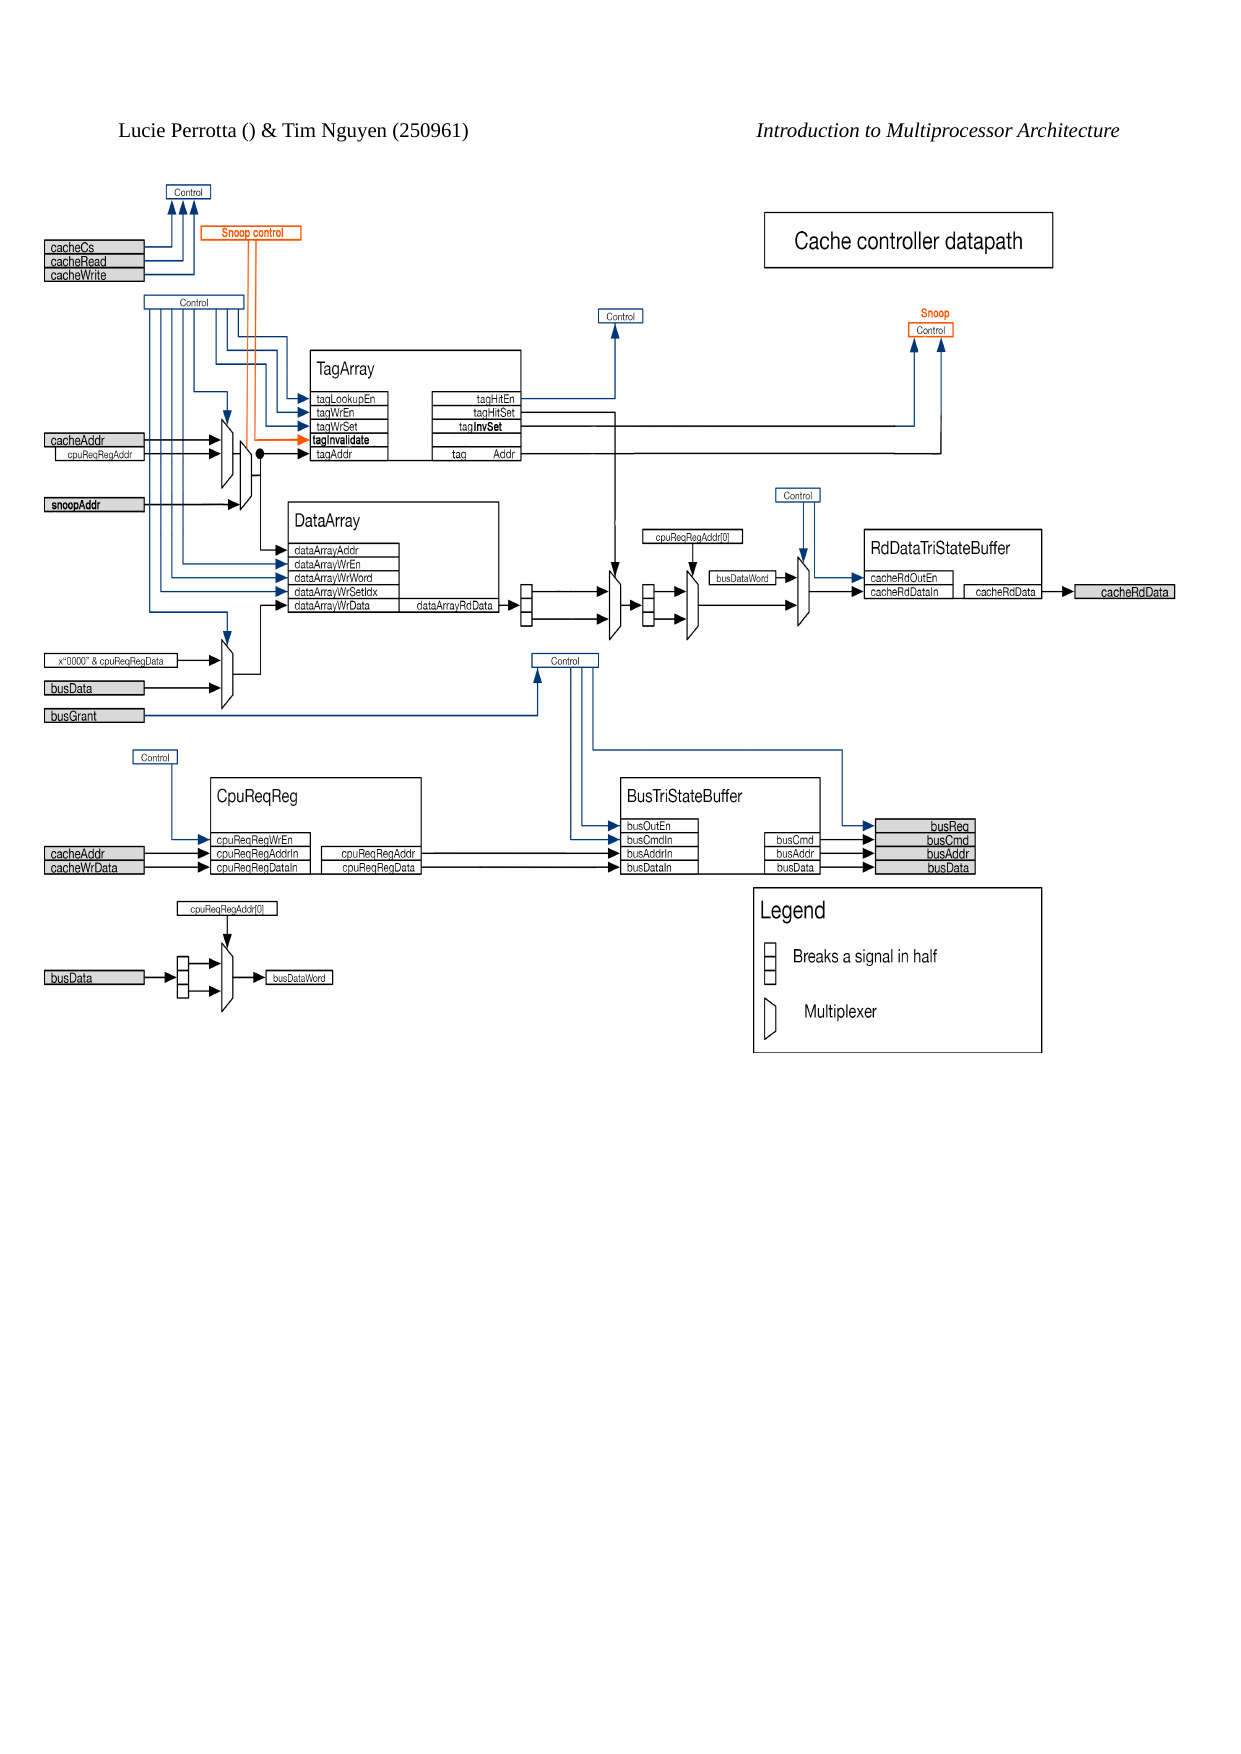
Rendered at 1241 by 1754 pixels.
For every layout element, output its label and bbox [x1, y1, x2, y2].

picture [0, 171, 1241, 1053]
